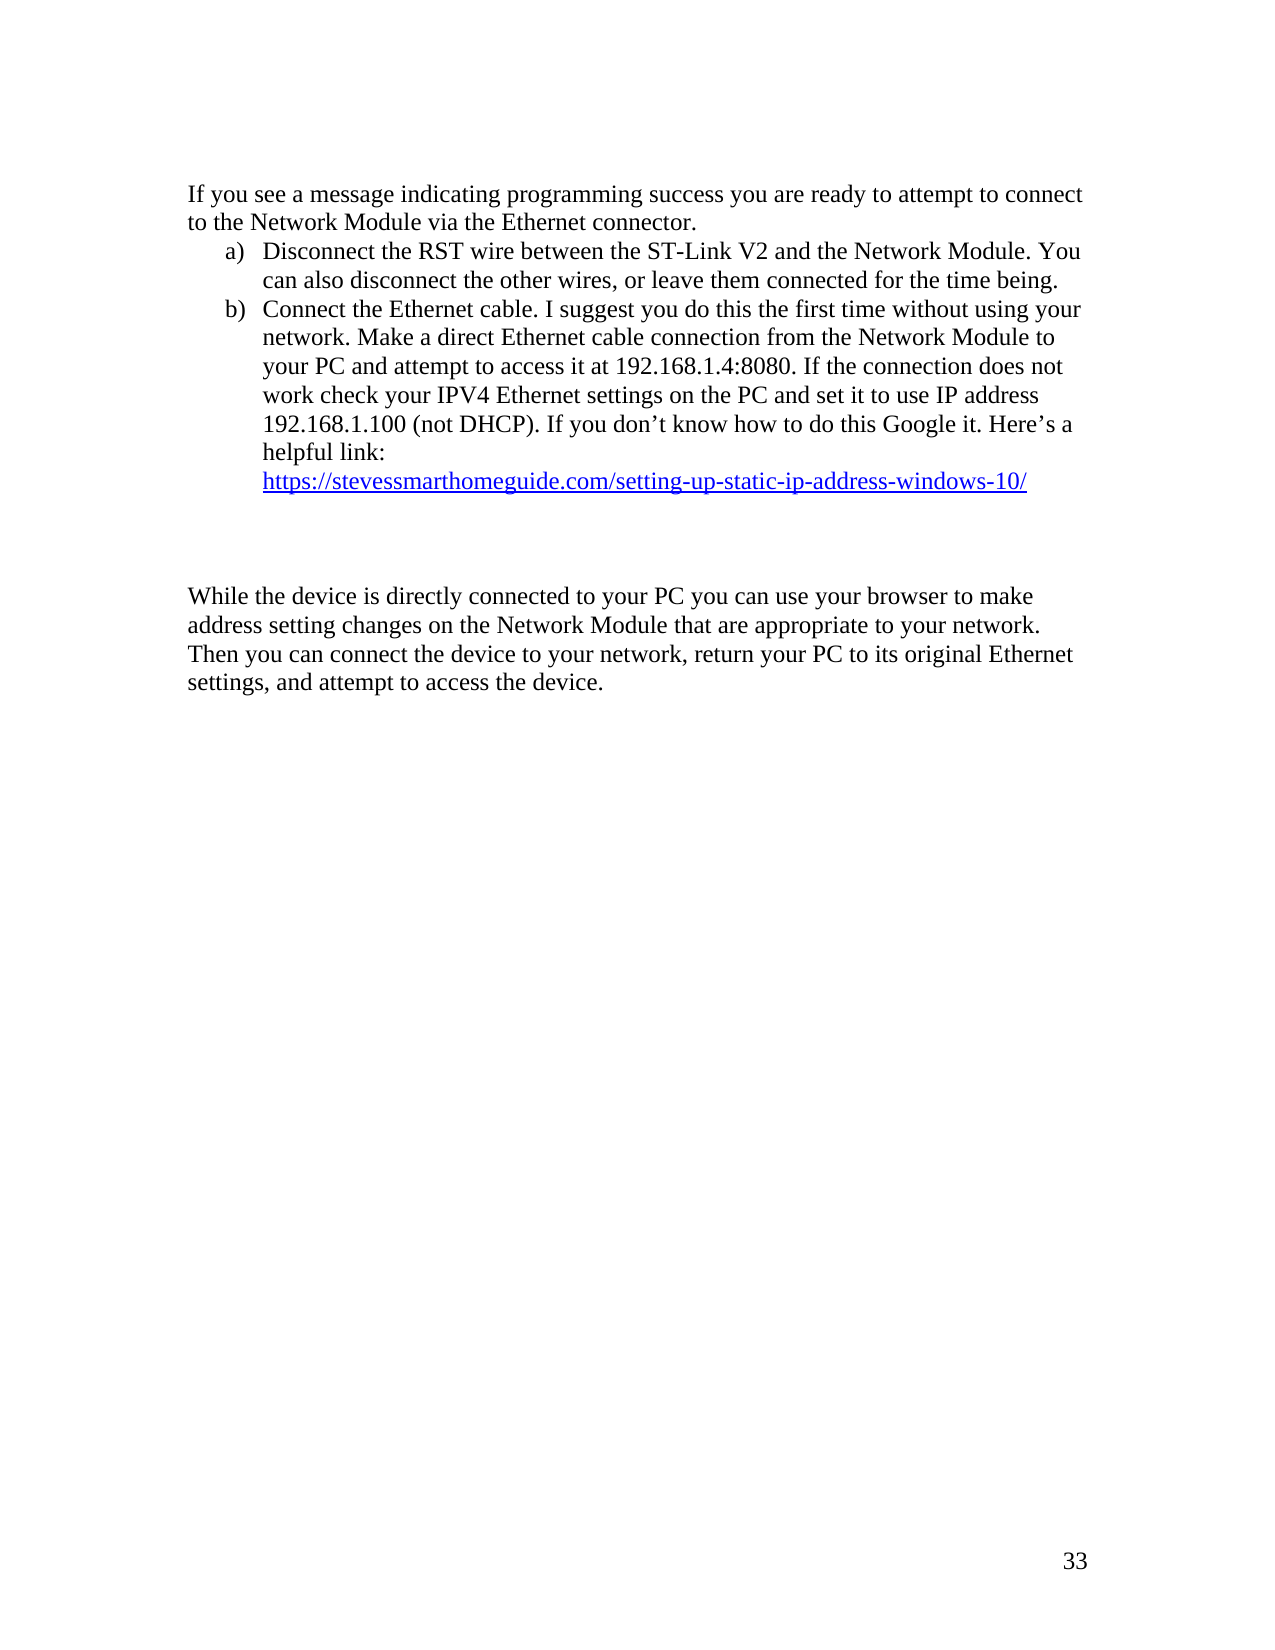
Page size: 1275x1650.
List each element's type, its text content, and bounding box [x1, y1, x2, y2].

list Disconnect the RST wire between the ST-Link V2 and the Network Module. You can also disconnect the other wires, or leave them connected for the time being. [225, 236, 1087, 294]
text https://stevessmarthomeguide.com/setting-up-static-ip-address-windows-10/ [262, 466, 1087, 495]
text While the device is directly connected to your PC you can use your browser to make address setting changes on the Network Module that are appropriate to your network. Then you can connect the device to your network, return your PC to its original Ethernet settings, and attempt to access the device. [187, 581, 1087, 696]
list Connect the Ethernet cable. I suggest you do this the first time without using your network. Make a direct Ethernet cable connection from the Network Module to your PC and attempt to access it at 192.168.1.4:8080. If the connection does not work check your IPV4 Ethernet settings on the PC and set it to use IP address 192.168.1.100 (not DHCP). If you don’t know how to do this Google it. Here’s a helpful link: [225, 294, 1087, 466]
text If you see a message indicating programming success you are ready to attempt to connect to the Network Module via the Ethernet connector. [187, 179, 1087, 236]
